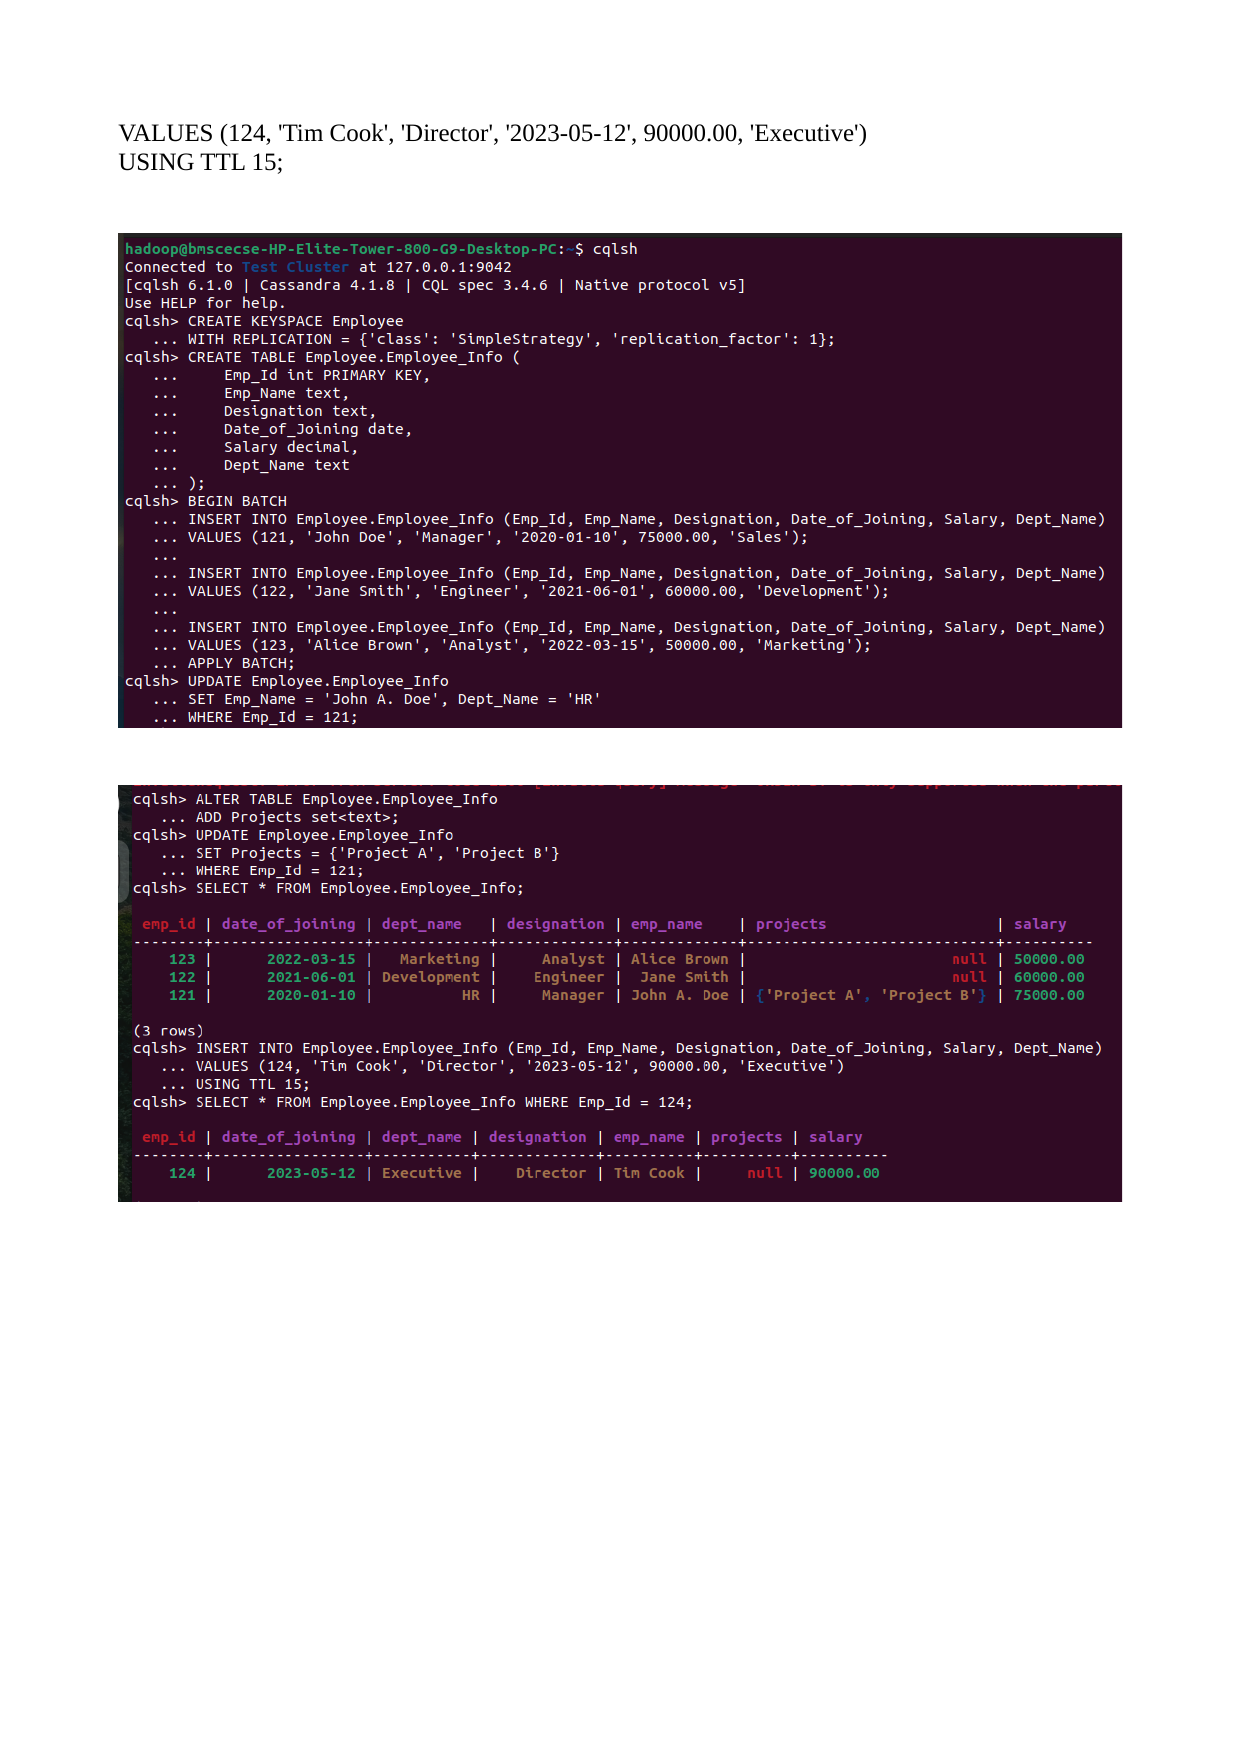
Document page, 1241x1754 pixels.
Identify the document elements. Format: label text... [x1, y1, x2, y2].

picture [118, 785, 1123, 1202]
text VALUES (124, 'Tim Cook', 'Director', '2023-05-12', 90000.00, 'Executive') [118, 118, 1122, 147]
picture [118, 233, 1123, 728]
text USING TTL 15; [118, 147, 1122, 176]
